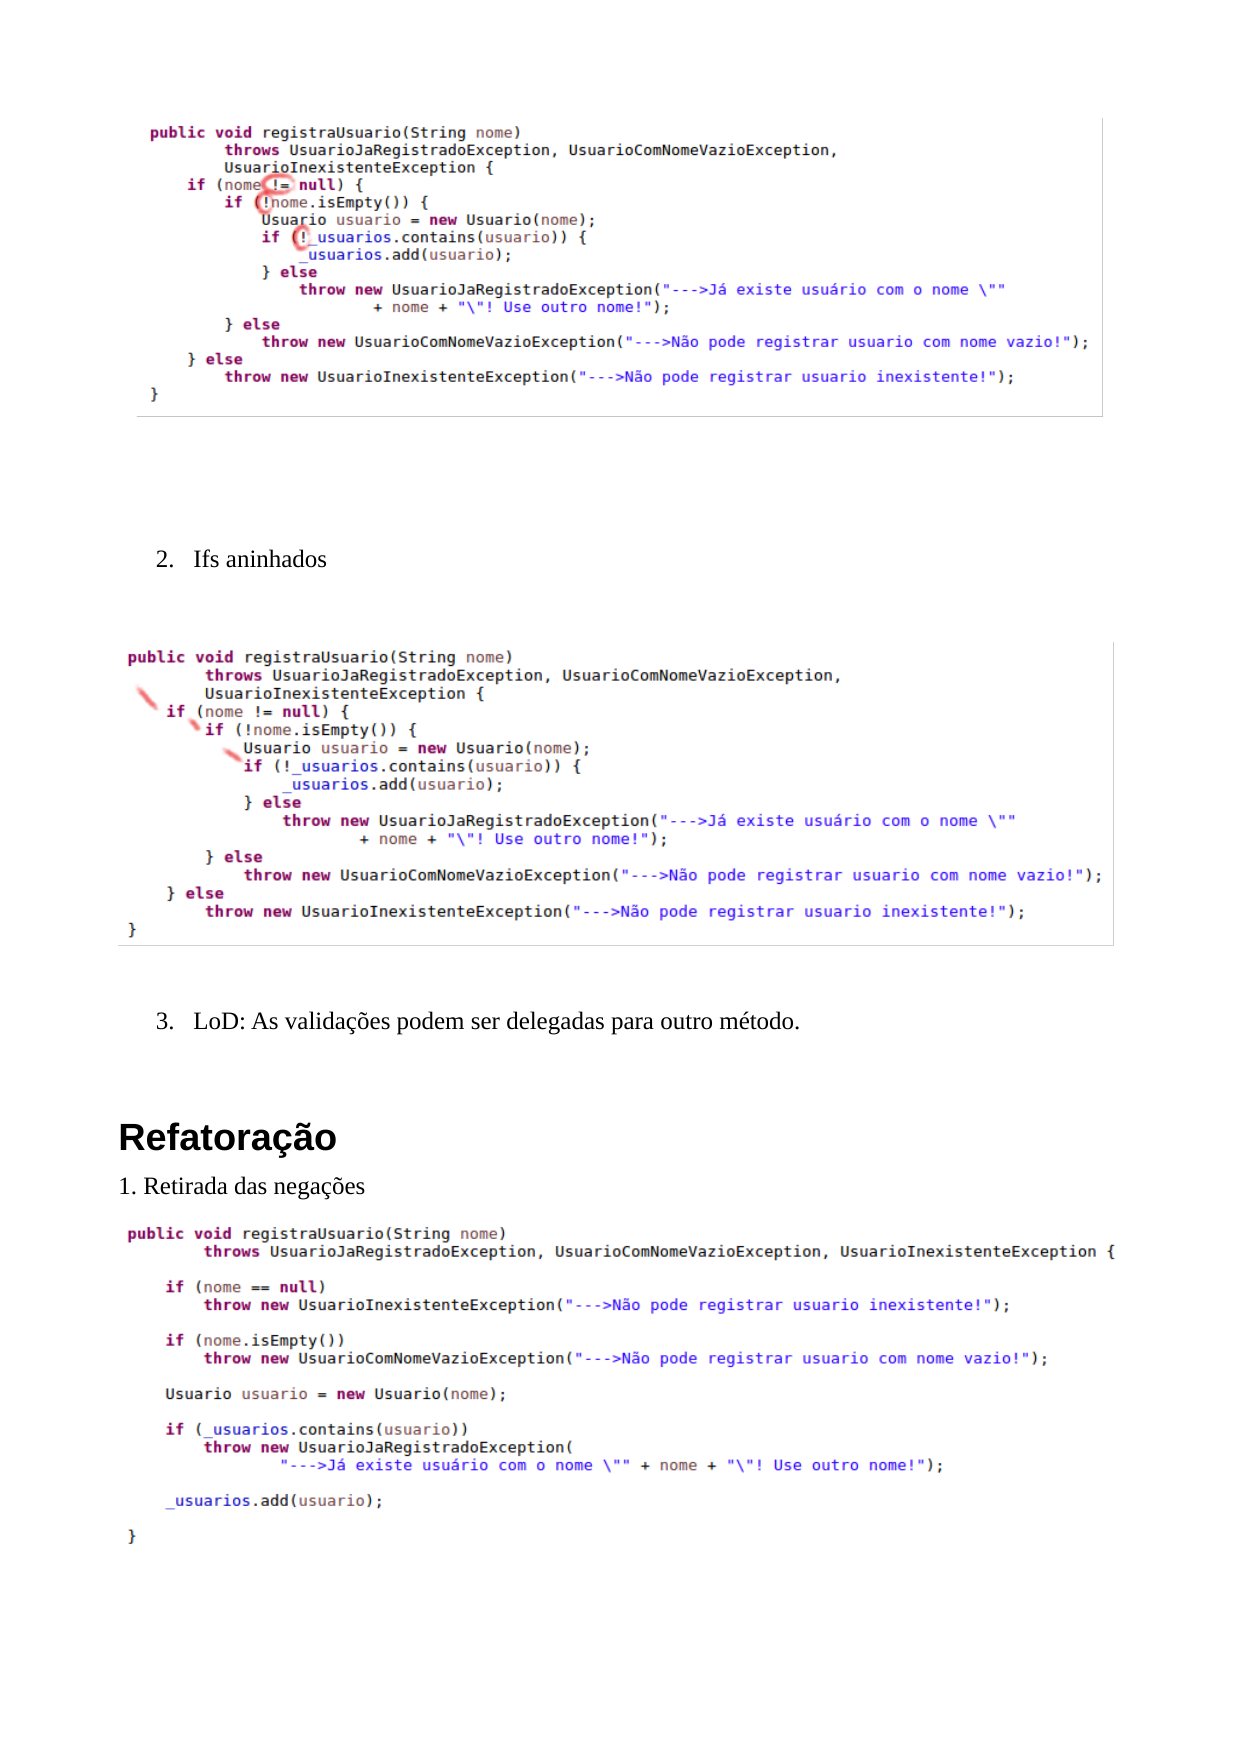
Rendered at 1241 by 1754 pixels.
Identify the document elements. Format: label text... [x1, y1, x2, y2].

picture [136, 118, 1104, 490]
list LoD: As validações podem ser delegadas para outro método. [156, 1006, 1122, 1035]
text 1. Retirada das negações [118, 1171, 1122, 1200]
picture [118, 642, 1123, 952]
picture [118, 1220, 1123, 1557]
list Ifs aninhados [156, 544, 1122, 573]
subtitle Refatoração [118, 1115, 1122, 1158]
